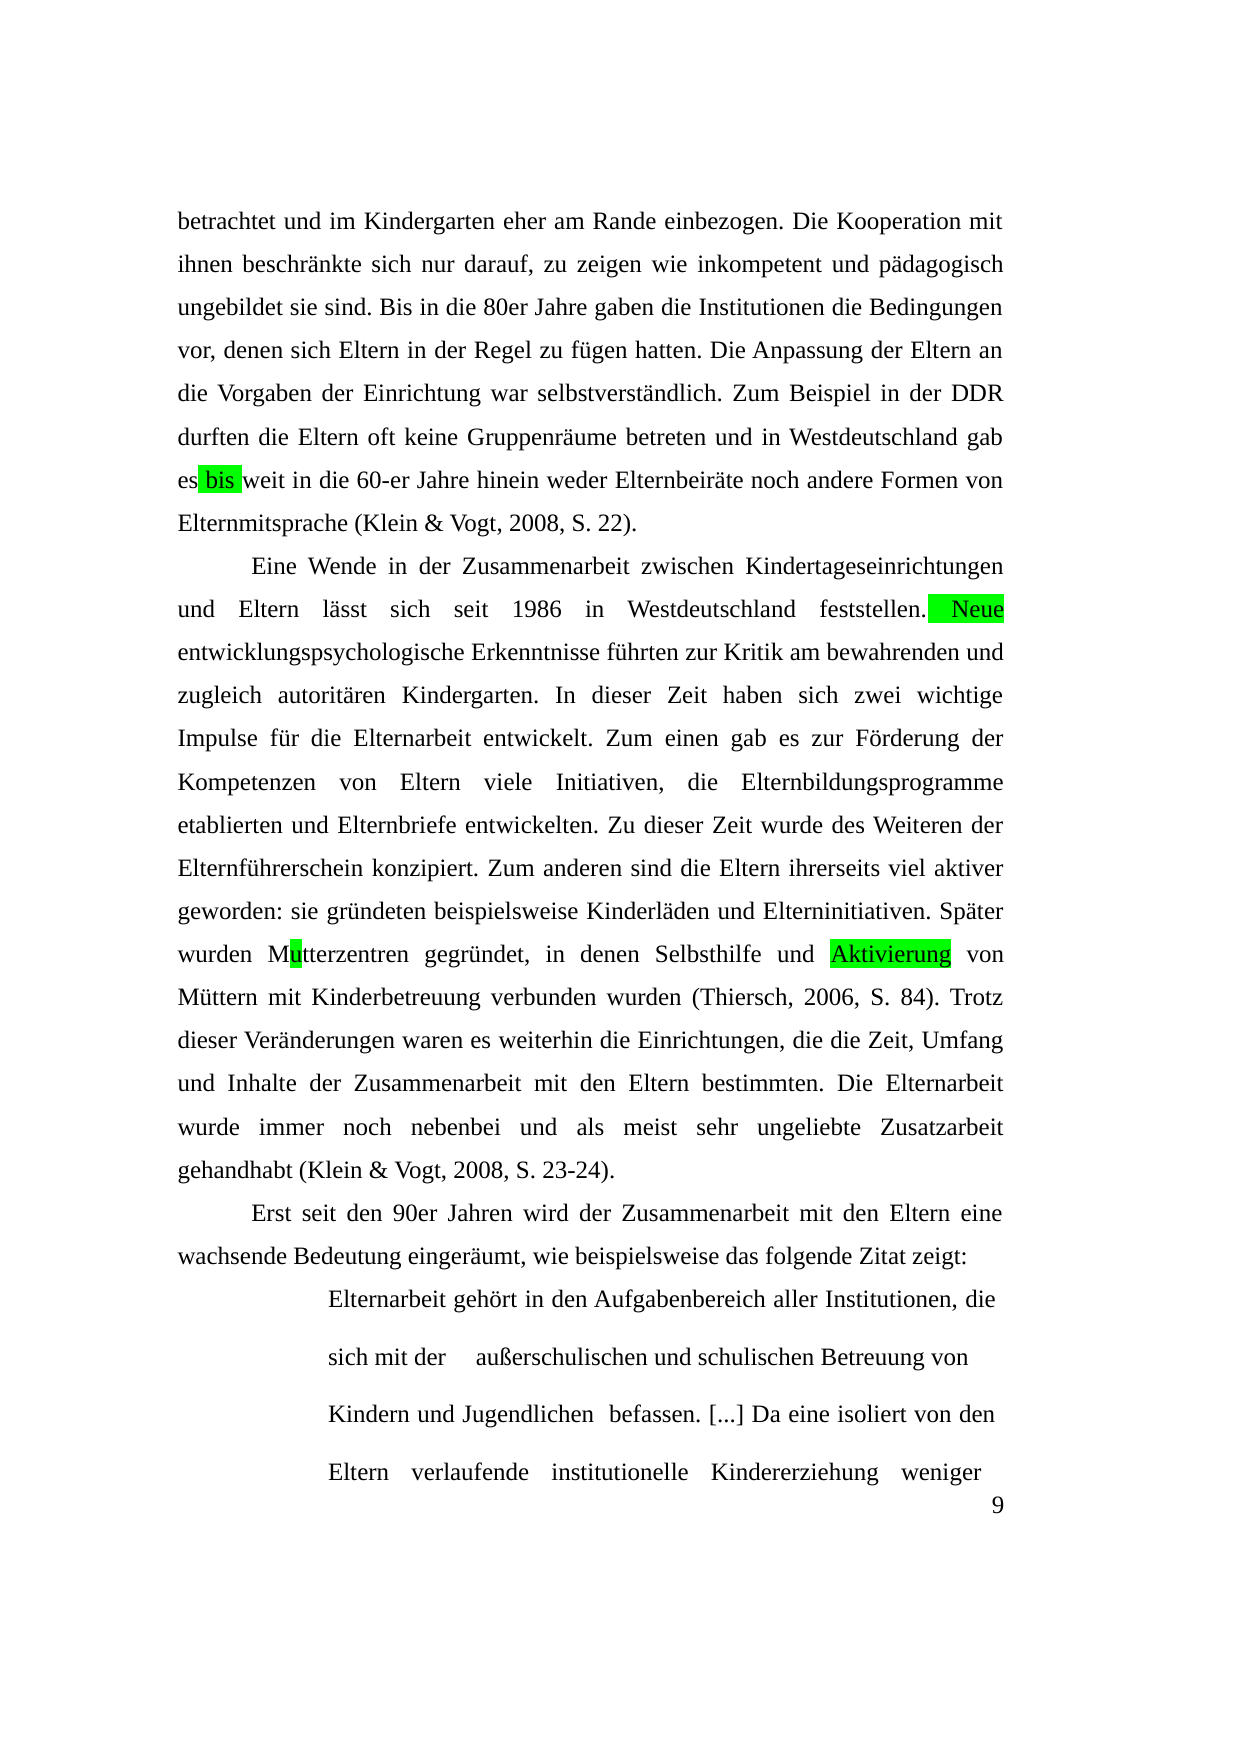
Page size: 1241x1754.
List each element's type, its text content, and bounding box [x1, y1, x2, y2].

text Erst seit den 90er Jahren wird der Zusammenarbeit mit den Eltern eine wachsende Bedeutung eingeräumt, wie beispielsweise das folgende Zitat zeigt: [177, 1198, 1004, 1270]
text Eine Wende in der Zusammenarbeit zwischen Kindertageseinrichtungen und Eltern lässt sich seit 1986 in Westdeutschland feststellen. Neue entwicklungspsychologische Erkenntnisse führten zur Kritik am bewahrenden und zugleich autoritären Kindergarten. In dieser Zeit haben sich zwei wichtige Impulse für die Elternarbeit entwickelt. Zum einen gab es zur Förderung der Kompetenzen von Eltern viele Initiativen, die Elternbildungsprogramme etablierten und Elternbriefe entwickelten. Zu dieser Zeit wurde des Weiteren der Elternführerschein konzipiert. Zum anderen sind die Eltern ihrerseits viel aktiver geworden: sie gründeten beispielsweise Kinderläden und Elterninitiativen. Später wurden Mutterzentren gegründet, in denen Selbsthilfe und Aktivierung von Müttern mit Kinderbetreuung verbunden wurden (Thiersch, 2006, S. 84). Trotz dieser Veränderungen waren es weiterhin die Einrichtungen, die die Zeit, Umfang und Inhalte der Zusammenarbeit mit den Eltern bestimmten. Die Elternarbeit wurde immer noch nebenbei und als meist sehr ungeliebte Zusatzarbeit gehandhabt (Klein & Vogt, 2008, S. 23-24). [177, 551, 1004, 1183]
text betrachtet und im Kindergarten eher am Rande einbezogen. Die Kooperation mit ihnen beschränkte sich nur darauf, zu zeigen wie inkompetent und pädagogisch ungebildet sie sind. Bis in die 80er Jahre gaben die Institutionen die Bedingungen vor, denen sich Eltern in der Regel zu fügen hatten. Die Anpassung der Eltern an die Vorgaben der Einrichtung war selbstverständlich. Zum Beispiel in der DDR durften die Eltern oft keine Gruppenräume betreten und in Westdeutschland gab es bis weit in die 60-er Jahre hinein weder Elternbeiräte noch andere Formen von Elternmitsprache (Klein & Vogt, 2008, S. 22). [177, 206, 1004, 537]
text Elternarbeit gehört in den Aufgabenbereich aller Institutionen, die sich mit der außerschulischen und schulischen Betreuung von Kindern und Jugendlichen befassen. [...] Da eine isoliert von den Eltern verlaufende institutionelle Kindererziehung weniger [254, 1284, 1004, 1485]
